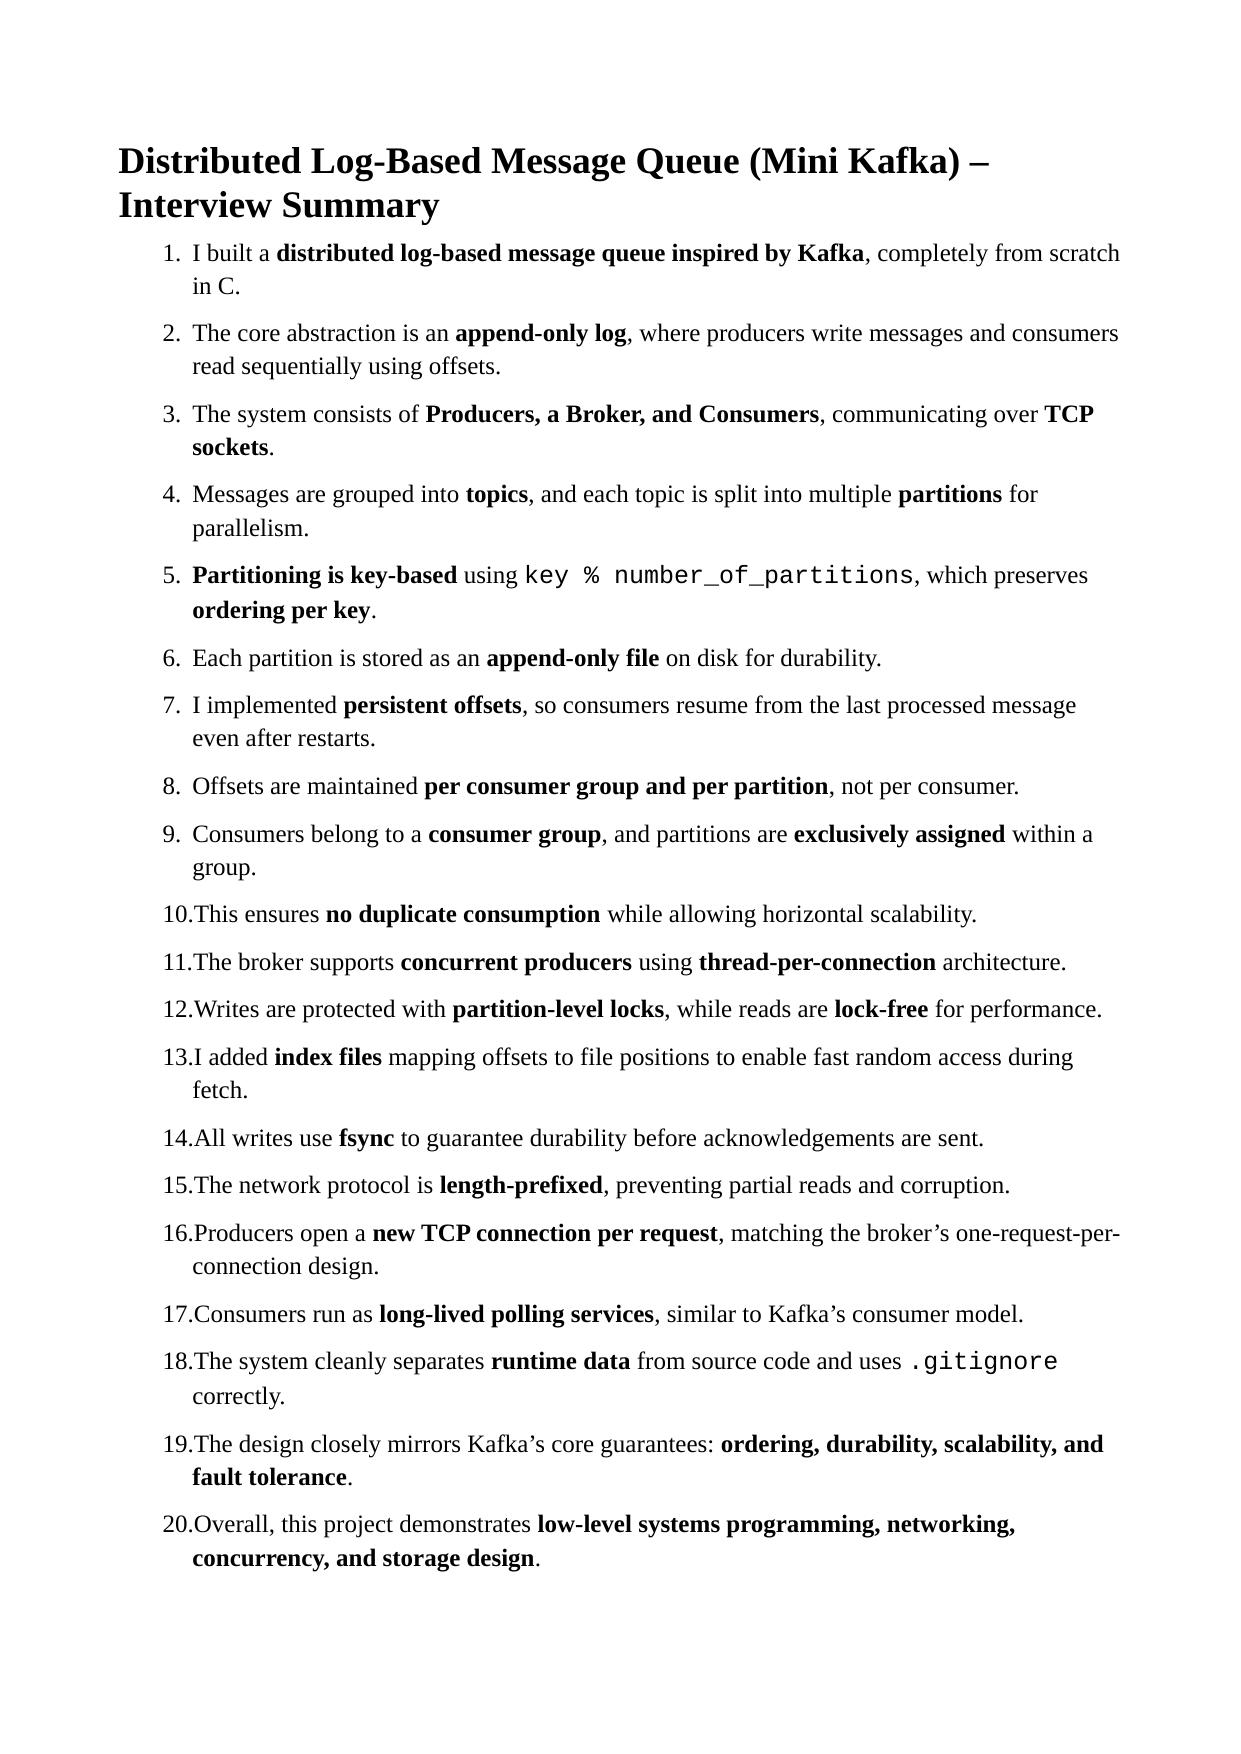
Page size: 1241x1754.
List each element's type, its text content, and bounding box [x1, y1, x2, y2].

list The core abstraction is an append-only log, where producers write messages and consumers read sequentially using offsets. [162, 318, 1122, 380]
list Each partition is stored as an append-only file on disk for durability. [162, 643, 1122, 672]
list The system cleanly separates runtime data from source code and uses .gitignore correctly. [162, 1346, 1122, 1410]
subtitle Distributed Log-Based Message Queue (Mini Kafka) – Interview Summary [118, 139, 1122, 225]
list I implemented persistent offsets, so consumers resume from the last processed message even after restarts. [162, 691, 1122, 752]
list The system consists of Producers, a Broker, and Consumers, communicating over TCP sockets. [162, 399, 1122, 461]
list The broker supports concurrent producers using thread-per-connection architecture. [162, 947, 1122, 976]
list This ensures no duplicate consumption while allowing horizontal scalability. [162, 899, 1122, 928]
list Partitioning is key-based using key % number_of_partitions, which preserves ordering per key. [162, 560, 1122, 624]
list The design closely mirrors Kafka’s core guarantees: ordering, durability, scalability, and fault tolerance. [162, 1429, 1122, 1491]
list I built a distributed log-based message queue inspired by Kafka, completely from scratch in C. [162, 238, 1122, 299]
list All writes use fsync to guarantee durability before acknowledgements are sent. [162, 1123, 1122, 1152]
list I added index files mapping offsets to file positions to enable fast random access during fetch. [162, 1042, 1122, 1104]
list The network protocol is length-prefixed, preventing partial reads and corruption. [162, 1170, 1122, 1199]
list Writes are protected with partition-level locks, while reads are lock-free for performance. [162, 994, 1122, 1023]
list Overall, this project demonstrates low-level systems programming, networking, concurrency, and storage design. [162, 1509, 1122, 1571]
list Offsets are maintained per consumer group and per partition, not per consumer. [162, 771, 1122, 800]
list Consumers run as long-lived polling services, similar to Kafka’s consumer model. [162, 1299, 1122, 1327]
list Messages are grouped into topics, and each topic is split into multiple partitions for parallelism. [162, 479, 1122, 541]
list Producers open a new TCP connection per request, matching the broker’s one-request-per-connection design. [162, 1218, 1122, 1280]
list Consumers belong to a consumer group, and partitions are exclusively assigned within a group. [162, 819, 1122, 881]
